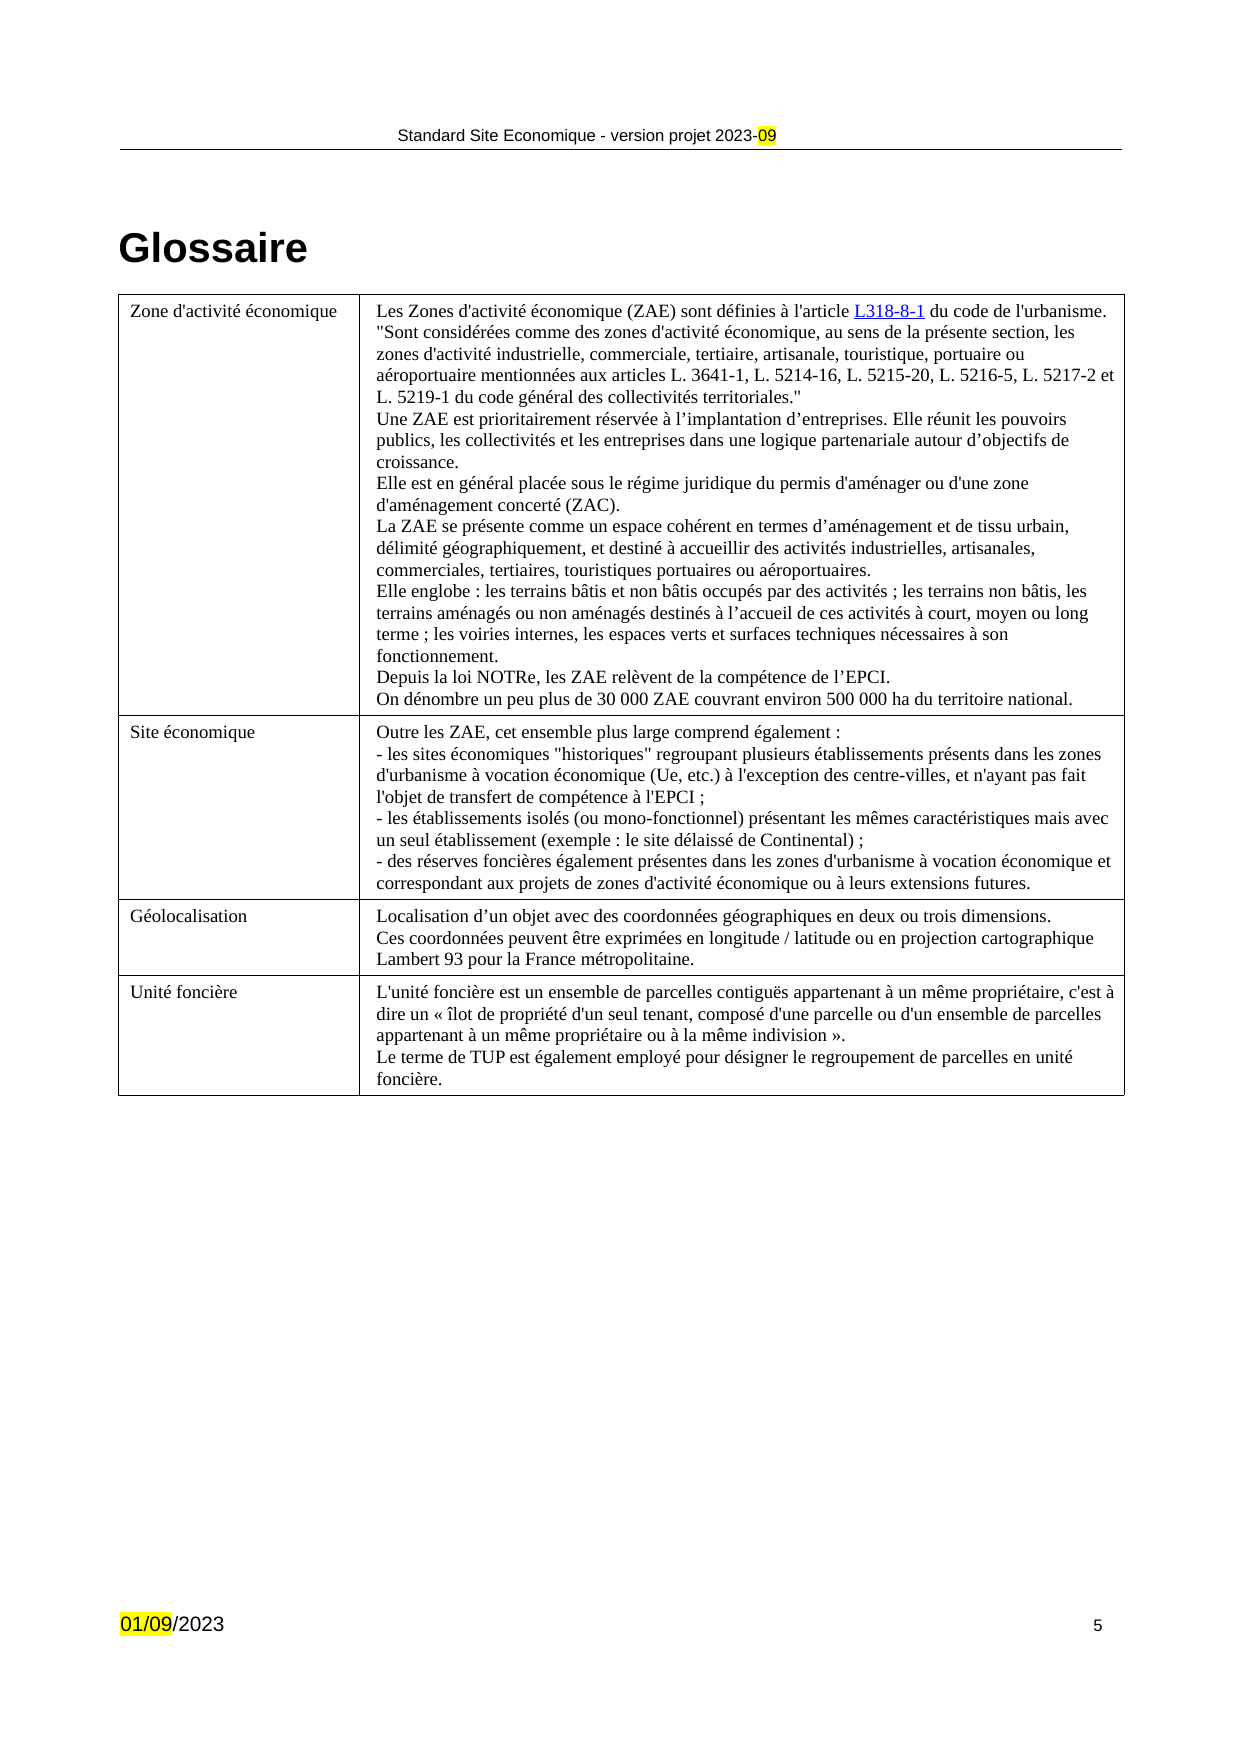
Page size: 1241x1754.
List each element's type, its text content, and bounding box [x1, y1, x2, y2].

table_cell Localisation d’un objet avec des coordonnées géographiques en deux ou trois dimensions. Ces coordonnées peuvent être exprimées en longitude / latitude ou en projection cartographique Lambert 93 pour la France métropolitaine. [360, 900, 1124, 975]
table_header Zone d'activité économique [119, 295, 359, 715]
table_cell Géolocalisation [119, 900, 359, 975]
table_cell L'unité foncière est un ensemble de parcelles contiguës appartenant à un même propriétaire, c'est à dire un « îlot de propriété d'un seul tenant, composé d'une parcelle ou d'un ensemble de parcelles appartenant à un même propriétaire ou à la même indivision ». Le terme de TUP est également employé pour désigner le regroupement de parcelles en unité foncière. [360, 976, 1124, 1095]
table_cell Unité foncière [119, 976, 359, 1095]
table_cell Outre les ZAE, cet ensemble plus large comprend également : - les sites économiques "historiques" regroupant plusieurs établissements présents dans les zones d'urbanisme à vocation économique (Ue, etc.) à l'exception des centre-villes, et n'ayant pas fait l'objet de transfert de compétence à l'EPCI ; - les établissements isolés (ou mono-fonctionnel) présentant les mêmes caractéristiques mais avec un seul établissement (exemple : le site délaissé de Continental) ; - des réserves foncières également présentes dans les zones d'urbanisme à vocation économique et correspondant aux projets de zones d'activité économique ou à leurs extensions futures. [360, 716, 1124, 899]
table_header Les Zones d'activité économique (ZAE) sont définies à l'article L318-8-1 du code de l'urbanisme. "Sont considérées comme des zones d'activité économique, au sens de la présente section, les zones d'activité industrielle, commerciale, tertiaire, artisanale, touristique, portuaire ou aéroportuaire mentionnées aux articles L. 3641-1, L. 5214-16, L. 5215-20, L. 5216-5, L. 5217-2 et L. 5219-1 du code général des collectivités territoriales." Une ZAE est prioritairement réservée à l’implantation d’entreprises. Elle réunit les pouvoirs publics, les collectivités et les entreprises dans une logique partenariale autour d’objectifs de croissance. Elle est en général placée sous le régime juridique du permis d'aménager ou d'une zone d'aménagement concerté (ZAC). La ZAE se présente comme un espace cohérent en termes d’aménagement et de tissu urbain, délimité géographiquement, et destiné à accueillir des activités industrielles, artisanales, commerciales, tertiaires, touristiques portuaires ou aéroportuaires. Elle englobe : les terrains bâtis et non bâtis occupés par des activités ; les terrains non bâtis, les terrains aménagés ou non aménagés destinés à l’accueil de ces activités à court, moyen ou long terme ; les voiries internes, les espaces verts et surfaces techniques nécessaires à son fonctionnement. Depuis la loi NOTRe, les ZAE relèvent de la compétence de l’EPCI. On dénombre un peu plus de 30 000 ZAE couvrant environ 500 000 ha du territoire national. [360, 295, 1124, 715]
text Glossaire [118, 224, 1116, 272]
table_cell Site économique [119, 716, 359, 899]
